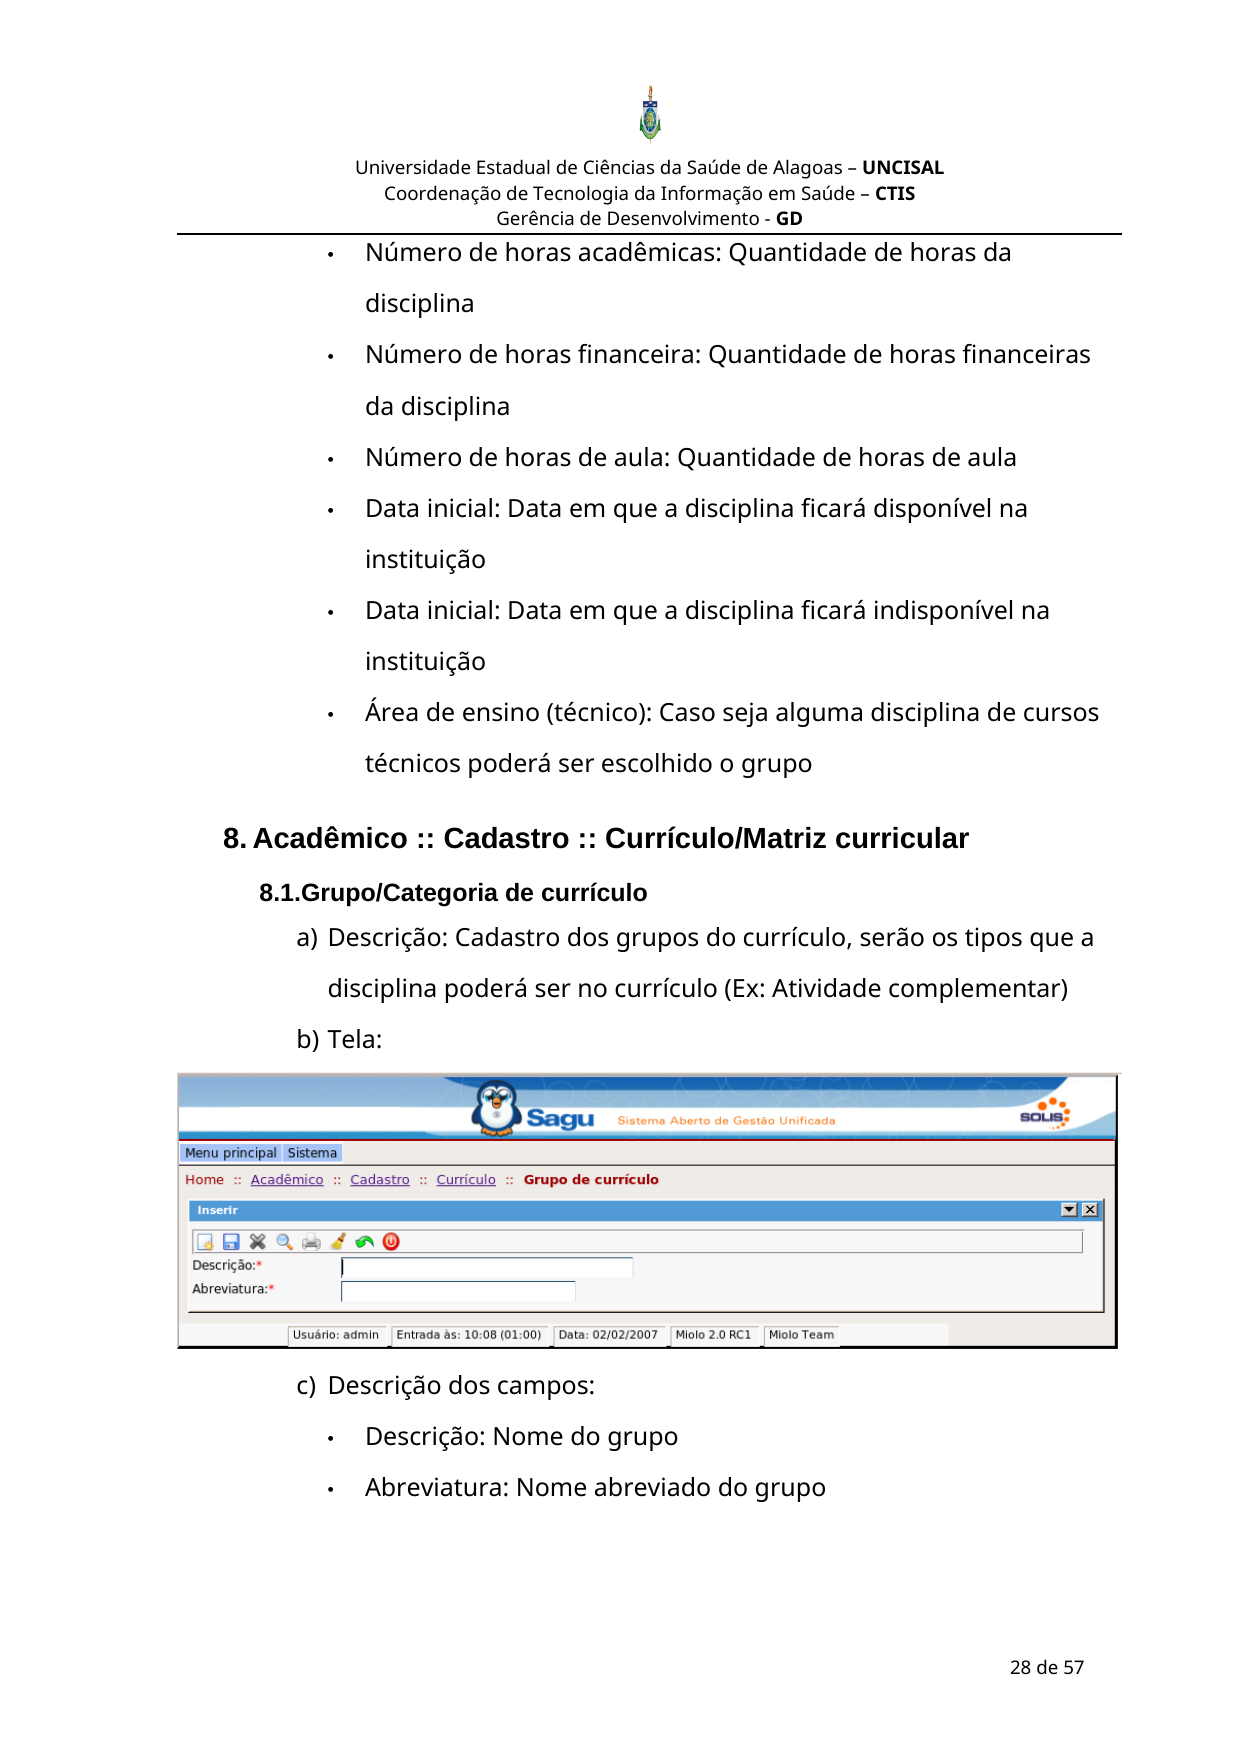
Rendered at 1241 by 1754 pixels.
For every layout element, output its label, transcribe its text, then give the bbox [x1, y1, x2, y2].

picture [177, 1072, 1122, 1351]
list Tela: [290, 1022, 1122, 1056]
list Número de horas de aula: Quantidade de horas de aula [327, 439, 1122, 473]
subtitle Acadêmico :: Cadastro :: Currículo/Matriz curricular [215, 822, 1122, 854]
list Abreviatura: Nome abreviado do grupo [327, 1470, 1122, 1504]
list Número de horas financeira: Quantidade de horas financeiras da disciplina [327, 337, 1122, 422]
list Número de horas acadêmicas: Quantidade de horas da disciplina [327, 235, 1122, 320]
list Data inicial: Data em que a disciplina ficará indisponível na instituição [327, 592, 1122, 677]
list Descrição: Cadastro dos grupos do currículo, serão os tipos que a disciplina poderá ser no currículo (Ex: Atividade complementar) [290, 919, 1122, 1005]
picture [638, 82, 662, 146]
list Data inicial: Data em que a disciplina ficará disponível na instituição [327, 490, 1122, 575]
list Área de ensino (técnico): Caso seja alguma disciplina de cursos técnicos poderá ser escolhido o grupo [327, 694, 1122, 779]
subtitle Grupo/Categoria de currículo [252, 879, 1122, 907]
list Descrição: Nome do grupo [327, 1419, 1122, 1453]
list Descrição dos campos: [290, 1351, 1122, 1402]
